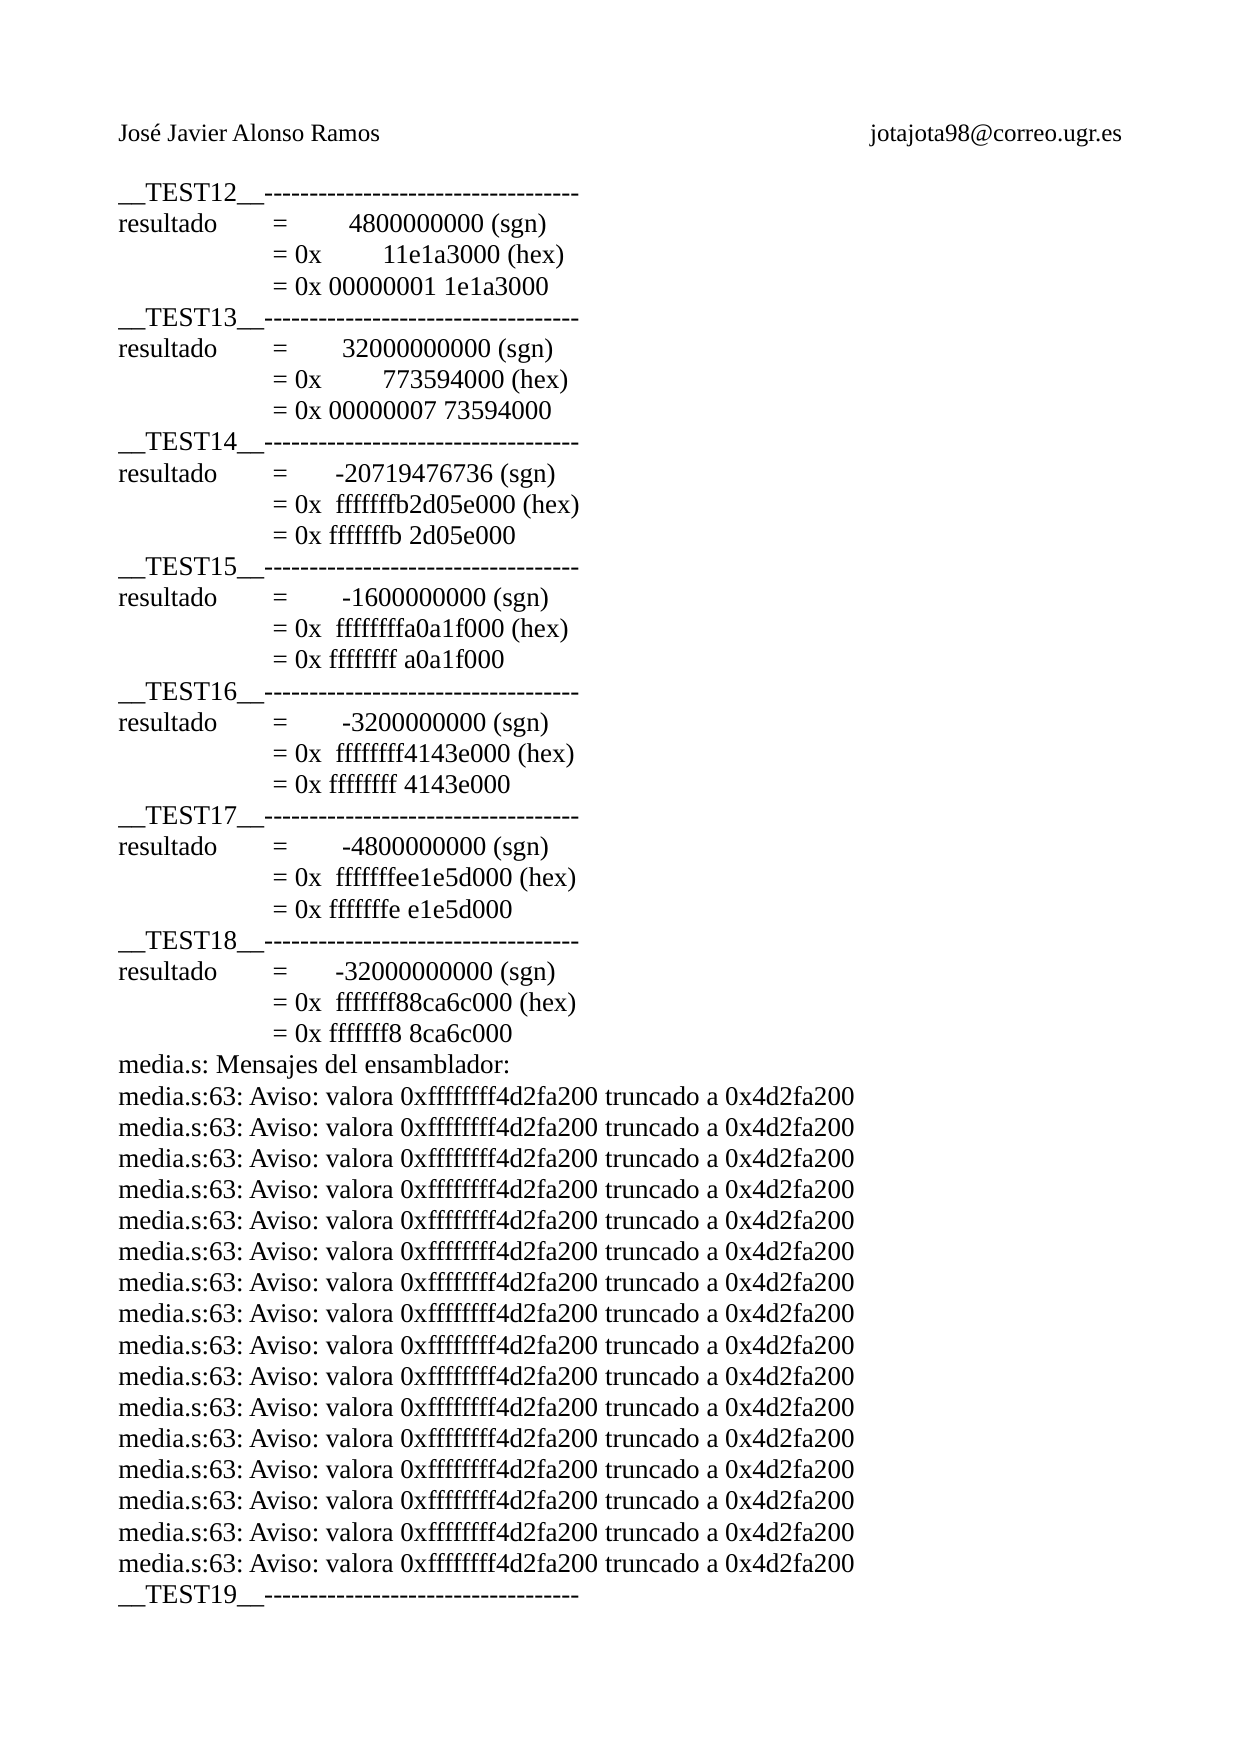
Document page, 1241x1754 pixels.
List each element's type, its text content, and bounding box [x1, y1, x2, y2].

text media.s:63: Aviso: valora 0xffffffff4d2fa200 truncado a 0x4d2fa200 [118, 1547, 1122, 1578]
text media.s:63: Aviso: valora 0xffffffff4d2fa200 truncado a 0x4d2fa200 [118, 1391, 1122, 1422]
text media.s:63: Aviso: valora 0xffffffff4d2fa200 truncado a 0x4d2fa200 [118, 1111, 1122, 1142]
text media.s:63: Aviso: valora 0xffffffff4d2fa200 truncado a 0x4d2fa200 [118, 1204, 1122, 1235]
text __TEST18__----------------------------------- [118, 924, 1122, 955]
text resultado = 32000000000 (sgn) [118, 332, 1122, 363]
text = 0x fffffff8 8ca6c000 [118, 1017, 1122, 1048]
text = 0x ffffffffa0a1f000 (hex) [118, 612, 1122, 643]
text media.s:63: Aviso: valora 0xffffffff4d2fa200 truncado a 0x4d2fa200 [118, 1484, 1122, 1516]
text = 0x 773594000 (hex) [118, 363, 1122, 394]
text __TEST16__----------------------------------- [118, 675, 1122, 706]
text = 0x fffffffb 2d05e000 [118, 519, 1122, 550]
text __TEST13__----------------------------------- [118, 301, 1122, 332]
text = 0x fffffffb2d05e000 (hex) [118, 488, 1122, 519]
text = 0x 00000007 73594000 [118, 394, 1122, 426]
text resultado = -20719476736 (sgn) [118, 457, 1122, 488]
text = 0x ffffffff 4143e000 [118, 768, 1122, 799]
text resultado = -32000000000 (sgn) [118, 955, 1122, 986]
text media.s:63: Aviso: valora 0xffffffff4d2fa200 truncado a 0x4d2fa200 [118, 1235, 1122, 1266]
text resultado = -3200000000 (sgn) [118, 706, 1122, 737]
text resultado = 4800000000 (sgn) [118, 207, 1122, 239]
text __TEST14__----------------------------------- [118, 426, 1122, 457]
text = 0x 11e1a3000 (hex) [118, 239, 1122, 270]
text = 0x ffffffff4143e000 (hex) [118, 737, 1122, 768]
text media.s:63: Aviso: valora 0xffffffff4d2fa200 truncado a 0x4d2fa200 [118, 1079, 1122, 1111]
text __TEST15__----------------------------------- [118, 550, 1122, 581]
text __TEST19__----------------------------------- [118, 1578, 1122, 1609]
text = 0x ffffffff a0a1f000 [118, 643, 1122, 675]
text media.s:63: Aviso: valora 0xffffffff4d2fa200 truncado a 0x4d2fa200 [118, 1329, 1122, 1360]
text media.s:63: Aviso: valora 0xffffffff4d2fa200 truncado a 0x4d2fa200 [118, 1453, 1122, 1484]
text media.s:63: Aviso: valora 0xffffffff4d2fa200 truncado a 0x4d2fa200 [118, 1422, 1122, 1453]
text media.s:63: Aviso: valora 0xffffffff4d2fa200 truncado a 0x4d2fa200 [118, 1142, 1122, 1173]
text media.s:63: Aviso: valora 0xffffffff4d2fa200 truncado a 0x4d2fa200 [118, 1173, 1122, 1204]
text media.s:63: Aviso: valora 0xffffffff4d2fa200 truncado a 0x4d2fa200 [118, 1360, 1122, 1391]
text = 0x fffffffe e1e5d000 [118, 893, 1122, 924]
text __TEST17__----------------------------------- [118, 799, 1122, 830]
text resultado = -1600000000 (sgn) [118, 581, 1122, 612]
text media.s:63: Aviso: valora 0xffffffff4d2fa200 truncado a 0x4d2fa200 [118, 1266, 1122, 1298]
text resultado = -4800000000 (sgn) [118, 830, 1122, 862]
text = 0x fffffffee1e5d000 (hex) [118, 862, 1122, 893]
text media.s:63: Aviso: valora 0xffffffff4d2fa200 truncado a 0x4d2fa200 [118, 1298, 1122, 1329]
text media.s: Mensajes del ensamblador: [118, 1048, 1122, 1079]
text __TEST12__----------------------------------- [118, 176, 1122, 207]
text = 0x 00000001 1e1a3000 [118, 270, 1122, 301]
text = 0x fffffff88ca6c000 (hex) [118, 986, 1122, 1017]
text media.s:63: Aviso: valora 0xffffffff4d2fa200 truncado a 0x4d2fa200 [118, 1516, 1122, 1547]
